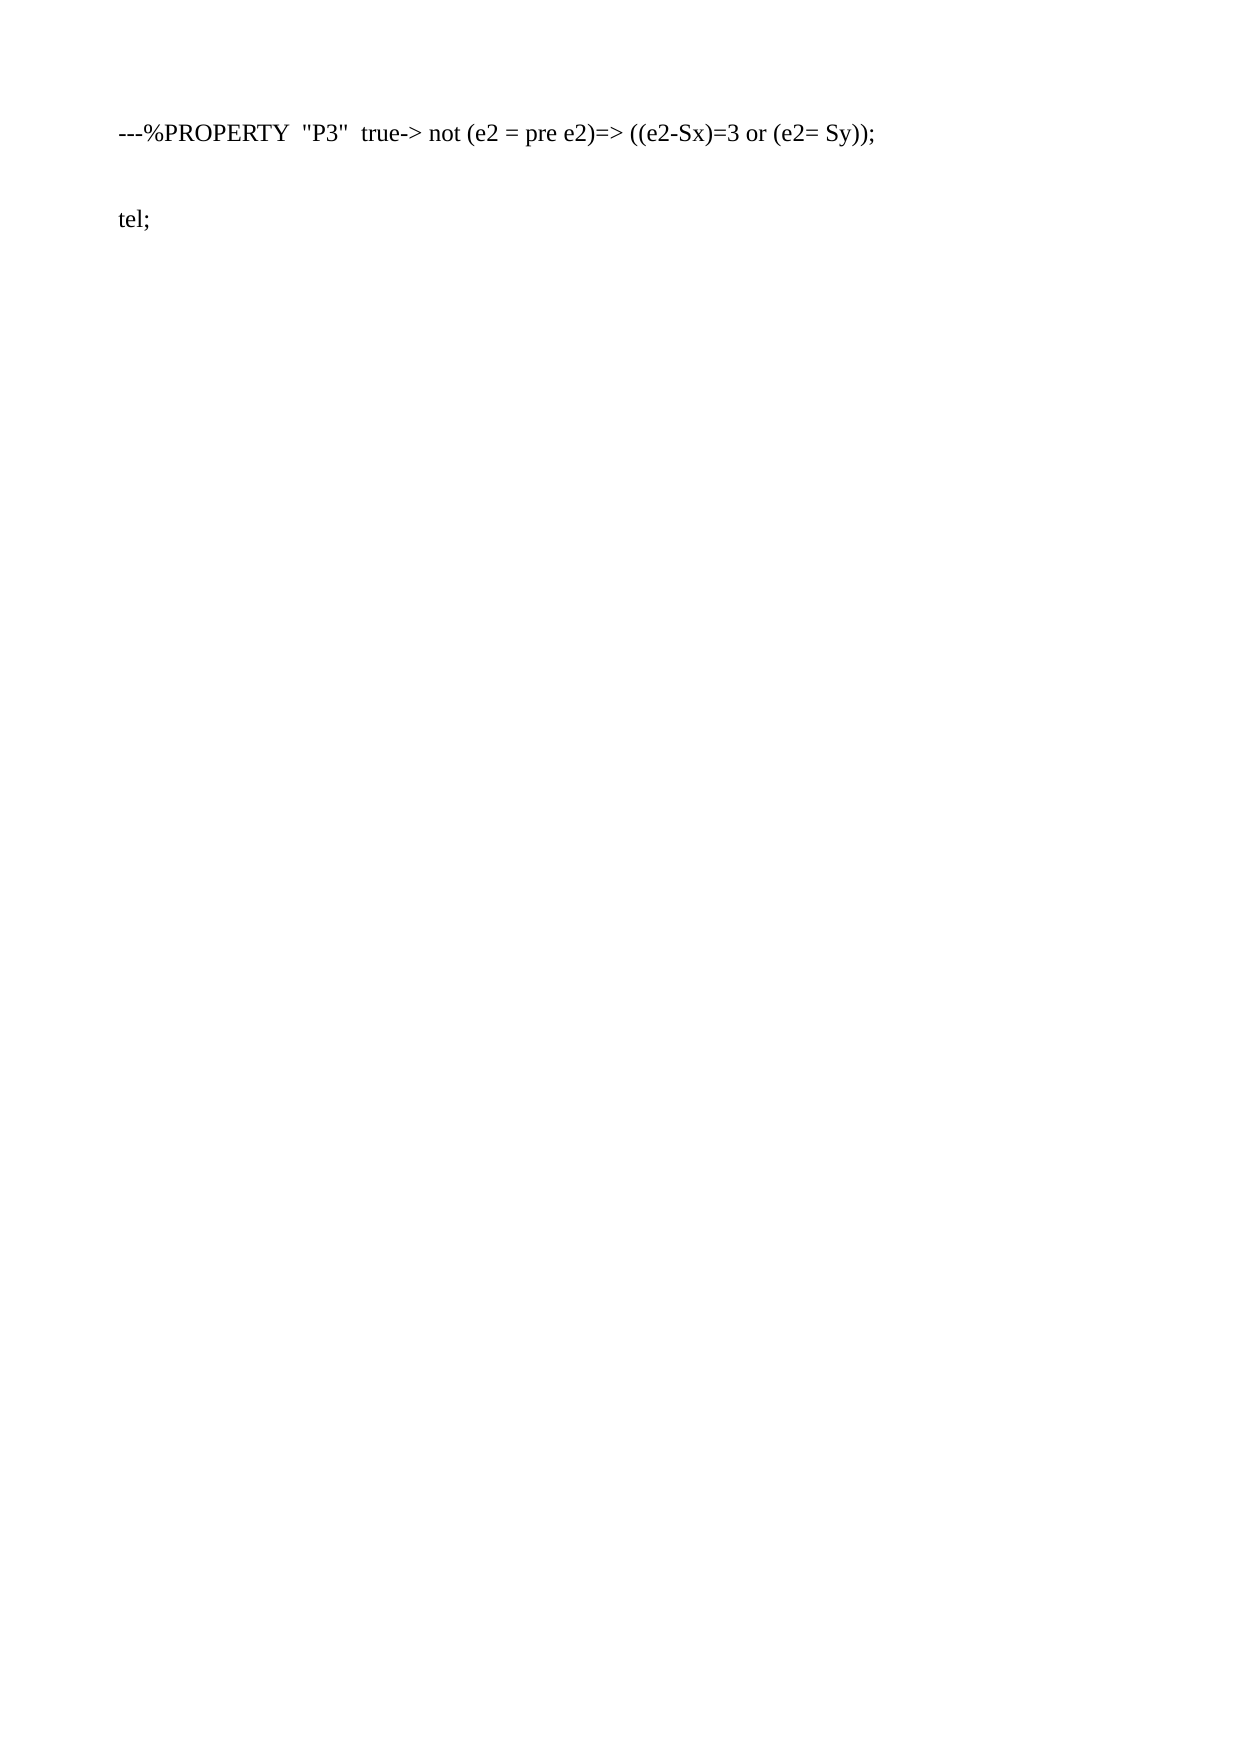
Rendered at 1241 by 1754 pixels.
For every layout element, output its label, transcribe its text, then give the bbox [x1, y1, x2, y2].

text tel; [118, 204, 1122, 233]
text ---%PROPERTY "P3" true-> not (e2 = pre e2)=> ((e2-Sx)=3 or (e2= Sy)); [118, 118, 1122, 147]
